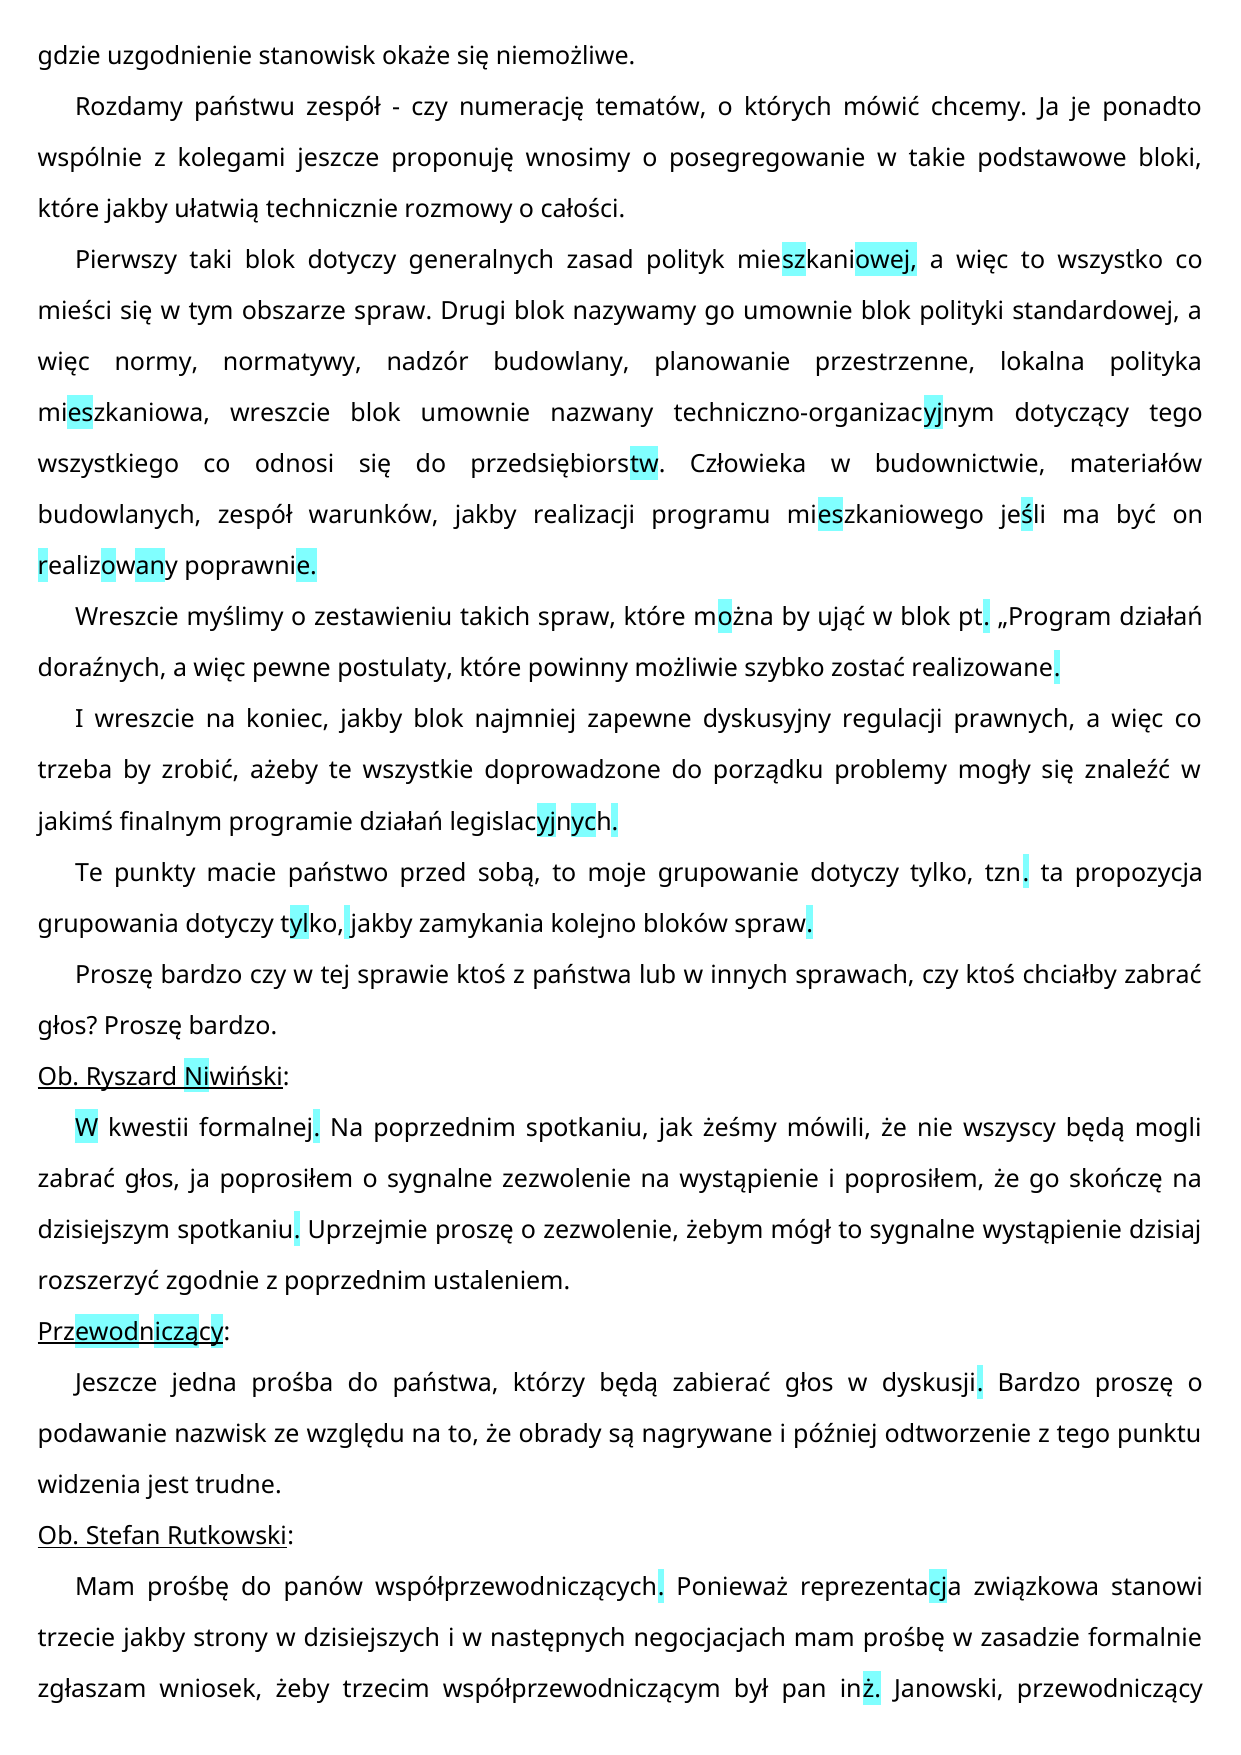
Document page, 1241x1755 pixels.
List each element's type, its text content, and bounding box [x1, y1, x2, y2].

text Proszę bardzo czy w tej sprawie ktoś z państwa lub w innych sprawach, czy ktoś chciałby zabrać głos? Proszę bardzo. [37, 956, 1203, 1041]
text Pierwszy taki blok dotyczy generalnych zasad polityk mieszkaniowej, a więc to wszystko co mieści się w tym obszarze spraw. Drugi blok nazywamy go umownie blok polityki standardowej, a więc normy, normatywy, nadzór budowlany, planowanie przestrzenne, lokalna polityka mieszkaniowa, wreszcie blok umownie nazwany techniczno-organizacyjnym dotyczący tego wszystkiego co odnosi się do przedsiębiorstw. Człowieka w budownictwie, materiałów budowlanych, zespół warunków, jakby realizacji programu mieszkaniowego jeśli ma być on realizowany poprawnie. [37, 242, 1203, 582]
text Rozdamy państwu zespół - czy numerację tematów, o których mówić chcemy. Ja je ponadto wspólnie z kolegami jeszcze proponuję wnosimy o posegregowanie w takie podstawowe bloki, które jakby ułatwią technicznie rozmowy o całości. [37, 88, 1203, 225]
text I wreszcie na koniec, jakby blok najmniej zapewne dyskusyjny regulacji prawnych, a więc co trzeba by zrobić, ażeby te wszystkie doprowadzone do porządku problemy mogły się znaleźć w jakimś finalnym programie działań legislacyjnych. [37, 701, 1203, 837]
text Ob. Stefan Rutkowski: [37, 1518, 1203, 1552]
text Przewodniczący: [37, 1313, 1203, 1348]
text Wreszcie myślimy o zestawieniu takich spraw, które można by ująć w blok pt. „Program działań doraźnych, a więc pewne postulaty, które powinny możliwie szybko zostać realizowane. [37, 599, 1203, 684]
text Ob. Ryszard Niwiński: [37, 1058, 1203, 1092]
text Mam prośbę do panów współprzewodniczących. Ponieważ reprezentacja związkowa stanowi trzecie jakby strony w dzisiejszych i w następnych negocjacjach mam prośbę w zasadzie formalnie zgłaszam wniosek, żeby trzecim współprzewodniczącym był pan inż. Janowski, przewodniczący [37, 1569, 1203, 1705]
text W kwestii formalnej. Na poprzednim spotkaniu, jak żeśmy mówili, że nie wszyscy będą mogli zabrać głos, ja poprosiłem o sygnalne zezwolenie na wystąpienie i poprosiłem, że go skończę na dzisiejszym spotkaniu. Uprzejmie proszę o zezwolenie, żebym mógł to sygnalne wystąpienie dzisiaj rozszerzyć zgodnie z poprzednim ustaleniem. [37, 1109, 1203, 1297]
text gdzie uzgodnienie stanowisk okaże się niemożliwe. [37, 37, 1203, 72]
text Jeszcze jedna prośba do państwa, którzy będą zabierać głos w dyskusji. Bardzo proszę o podawanie nazwisk ze względu na to, że obrady są nagrywane i później odtworzenie z tego punktu widzenia jest trudne. [37, 1364, 1203, 1501]
text Te punkty macie państwo przed sobą, to moje grupowanie dotyczy tylko, tzn. ta propozycja grupowania dotyczy tylko, jakby zamykania kolejno bloków spraw. [37, 854, 1203, 939]
